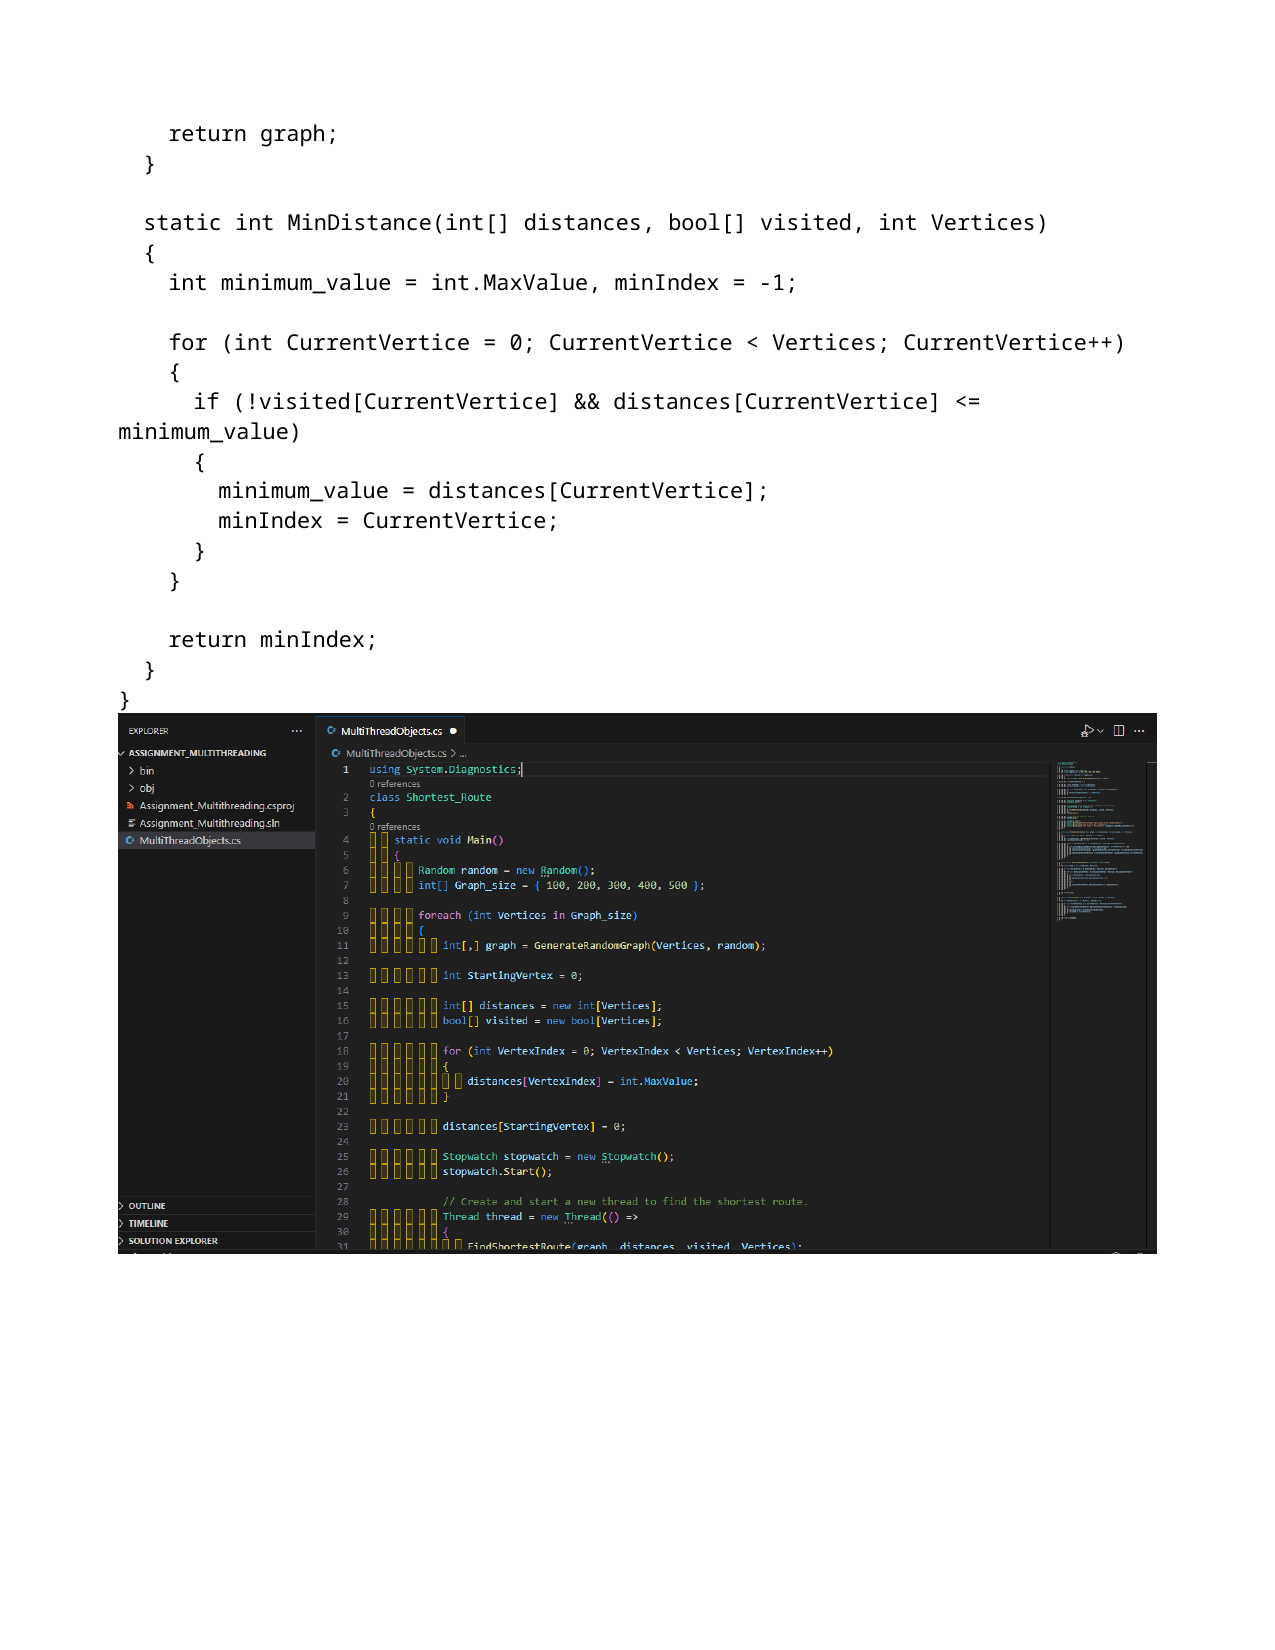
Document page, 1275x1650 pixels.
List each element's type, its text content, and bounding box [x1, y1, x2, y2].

text } [118, 565, 1157, 594]
text { [118, 356, 1157, 386]
text { [118, 446, 1157, 475]
text } [118, 654, 1157, 684]
text { [118, 237, 1157, 267]
text } [118, 535, 1157, 565]
text int minimum_value = int.MaxValue, minIndex = -1; [118, 267, 1157, 297]
text } [118, 148, 1157, 178]
text static int MinDistance(int[] distances, bool[] visited, int Vertices) [118, 207, 1157, 237]
text return graph; [118, 118, 1157, 148]
text return minIndex; [118, 624, 1157, 654]
text } [118, 684, 1157, 713]
text minimum_value = distances[CurrentVertice]; [118, 475, 1157, 505]
picture [118, 713, 1157, 1254]
text if (!visited[CurrentVertice] && distances[CurrentVertice] <= minimum_value) [118, 386, 1157, 446]
text for (int CurrentVertice = 0; CurrentVertice < Vertices; CurrentVertice++) [118, 326, 1157, 356]
text minIndex = CurrentVertice; [118, 505, 1157, 535]
